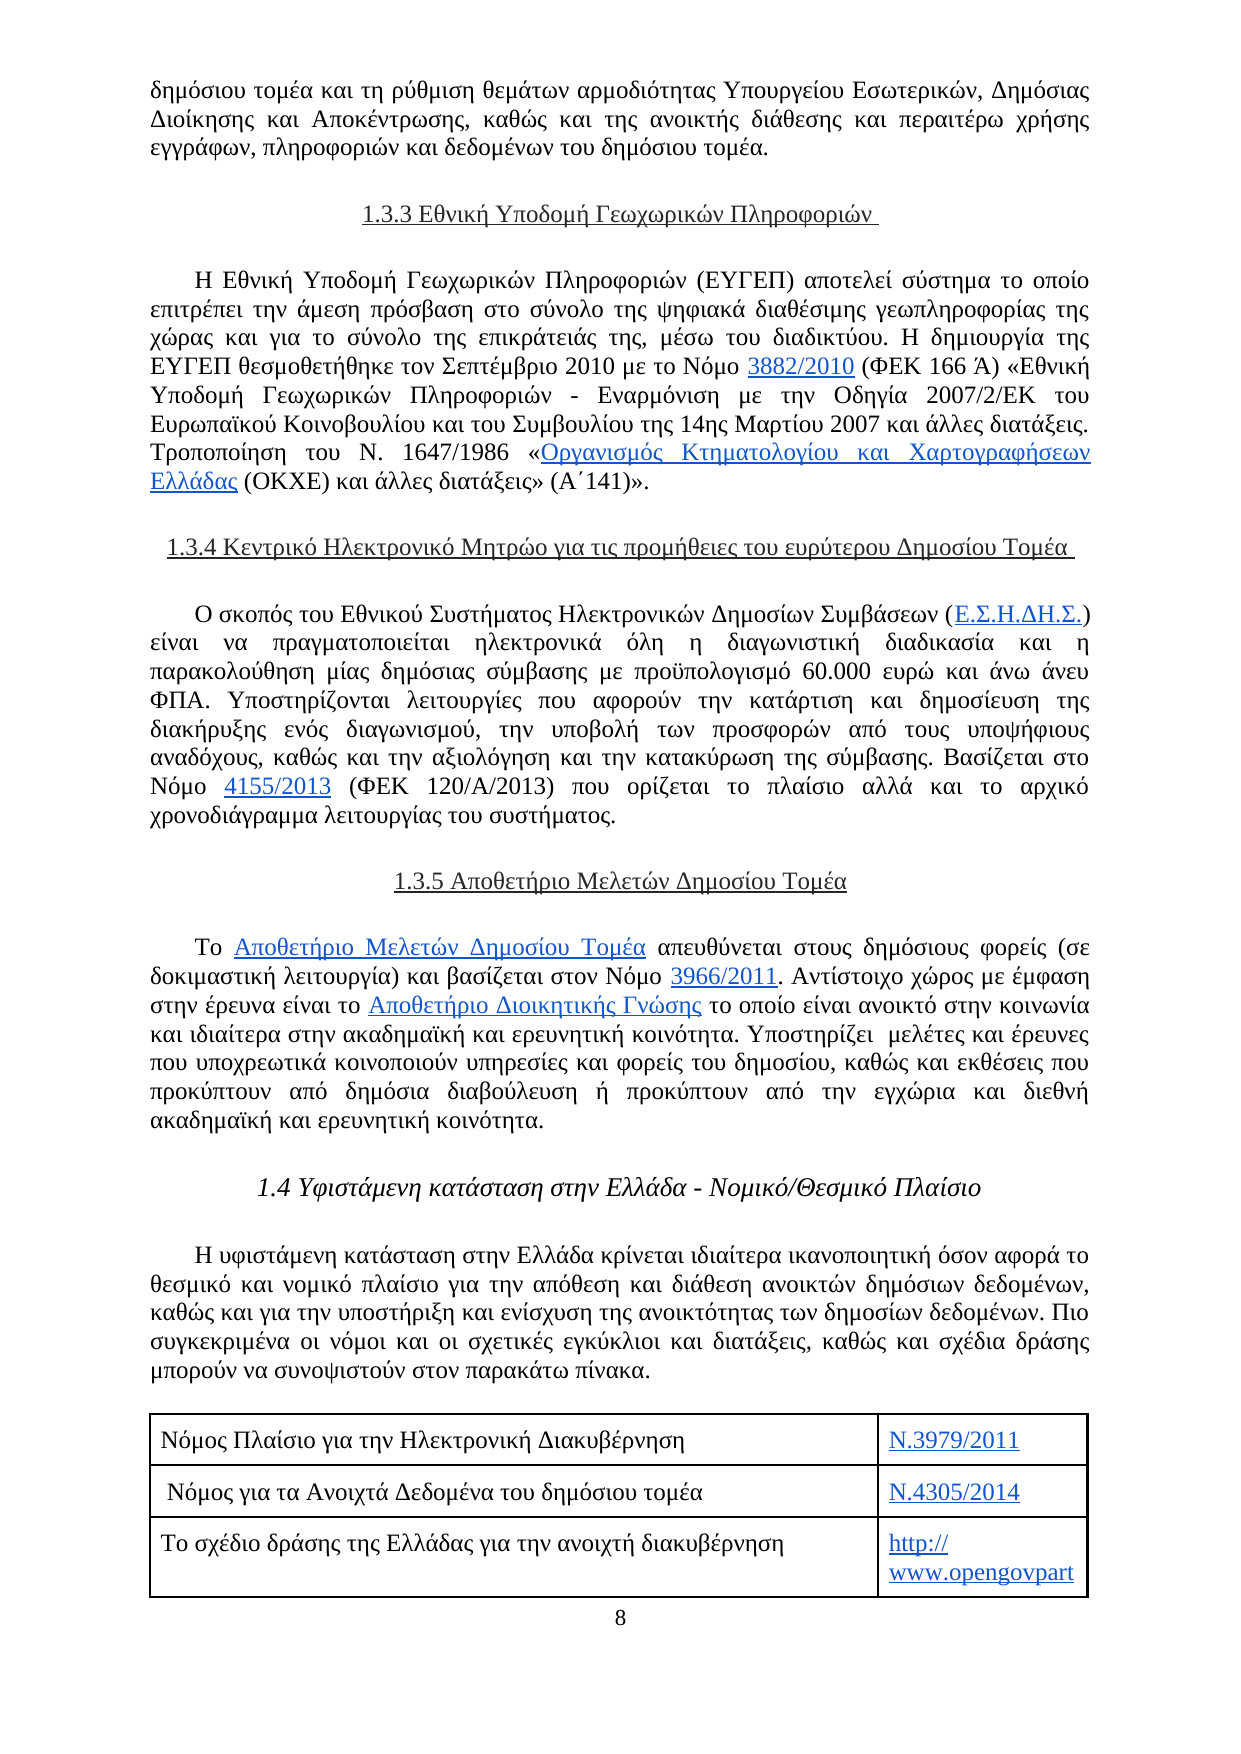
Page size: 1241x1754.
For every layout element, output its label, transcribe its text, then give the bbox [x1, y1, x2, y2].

table_header Νόμος Πλαίσιο για την Ηλεκτρονική Διακυβέρνηση [151, 1415, 877, 1464]
text Ο σκοπός του Εθνικού Συστήματος Ηλεκτρονικών Δημοσίων Συμβάσεων (Ε.Σ.Η.ΔΗ.Σ.) είναι να πραγματοποιείται ηλεκτρονικά όλη η διαγωνιστική διαδικασία και η παρακολούθηση μίας δημόσιας σύμβασης με προϋπολογισμό 60.000 ευρώ και άνω άνευ ΦΠΑ. Υποστηρίζονται λειτουργίες που αφορούν την κατάρτιση και δημοσίευση της διακήρυξης ενός διαγωνισμού, την υποβολή των προσφορών από τους υποψήφιους αναδόχους, καθώς και την αξιολόγηση και την κατακύρωση της σύμβασης. Βασίζεται στο Νόμο 4155/2013 (ΦΕΚ 120/Α/2013) που ορίζεται το πλαίσιο αλλά και το αρχικό χρονοδιάγραμμα λειτουργίας του συστήματος. [150, 599, 1091, 829]
table_header Ν.3979/2011 [879, 1415, 1086, 1464]
table_cell Το σχέδιο δράσης της Ελλάδας για την ανοιχτή διακυβέρνηση [151, 1518, 877, 1596]
text δημόσιου τομέα και τη ρύθμιση θεμάτων αρμοδιότητας Υπουργείου Εσωτερικών, Δημόσιας Διοίκησης και Αποκέντρωσης, καθώς και της ανοικτής διάθεσης και περαιτέρω χρήσης εγγράφων, πληροφοριών και δεδομένων του δημόσιου τομέα. [150, 75, 1091, 161]
table_cell Ν.4305/2014 [879, 1466, 1086, 1516]
subtitle 1.4 Υφιστάμενη κατάσταση στην Ελλάδα - Νομικό/Θεσμικό Πλαίσιο [150, 1171, 1091, 1202]
text Η Εθνική Υποδομή Γεωχωρικών Πληροφοριών (ΕΥΓΕΠ) αποτελεί σύστημα το οποίο επιτρέπει την άμεση πρόσβαση στο σύνολο της ψηφιακά διαθέσιμης γεωπληροφορίας της χώρας και για το σύνολο της επικράτειάς της, μέσω του διαδικτύου. Η δημιουργία της ΕΥΓΕΠ θεσμοθετήθηκε τον Σεπτέμβριο 2010 με το Νόμο 3882/2010 (ΦΕΚ 166 Ά) «Εθνική Υποδομή Γεωχωρικών Πληροφοριών - Εναρμόνιση με την Οδηγία 2007/2/ΕΚ του Ευρωπαϊκού Κοινοβουλίου και του Συμβουλίου της 14ης Μαρτίου 2007 και άλλες διατάξεις. Τροποποίηση του Ν. 1647/1986 «Οργανισμός Κτηματολογίου και Χαρτογραφήσεων Ελλάδας (ΟΚΧΕ) και άλλες διατάξεις» (Α΄141)». [150, 265, 1091, 495]
subtitle 1.3.4 Κεντρικό Ηλεκτρονικό Μητρώο για τις προμήθειες του ευρύτερου Δημοσίου Τομέα [150, 532, 1091, 561]
table_cell http://www.opengovpart [879, 1518, 1086, 1596]
text Το Αποθετήριο Μελετών Δημοσίου Τομέα απευθύνεται στους δημόσιους φορείς (σε δοκιμαστική λειτουργία) και βασίζεται στον Νόμο 3966/2011. Αντίστοιχο χώρος με έμφαση στην έρευνα είναι το Αποθετήριο Διοικητικής Γνώσης το οποίο είναι ανοικτό στην κοινωνία και ιδιαίτερα στην ακαδημαϊκή και ερευνητική κοινότητα. Υποστηρίζει μελέτες και έρευνες που υποχρεωτικά κοινοποιούν υπηρεσίες και φορείς του δημοσίου, καθώς και εκθέσεις που προκύπτουν από δημόσια διαβούλευση ή προκύπτουν από την εγχώρια και διεθνή ακαδημαϊκή και ερευνητική κοινότητα. [150, 932, 1091, 1134]
text Η υφιστάμενη κατάσταση στην Ελλάδα κρίνεται ιδιαίτερα ικανοποιητική όσον αφορά το θεσμικό και νομικό πλαίσιο για την απόθεση και διάθεση ανοικτών δημόσιων δεδομένων, καθώς και για την υποστήριξη και ενίσχυση της ανοικτότητας των δημοσίων δεδομένων. Πιο συγκεκριμένα οι νόμοι και οι σχετικές εγκύκλιοι και διατάξεις, καθώς και σχέδια δράσης μπορούν να συνοψιστούν στον παρακάτω πίνακα. [150, 1240, 1091, 1384]
subtitle 1.3.5 Αποθετήριο Μελετών Δημοσίου Τομέα [150, 866, 1091, 895]
subtitle 1.3.3 Εθνική Υποδομή Γεωχωρικών Πληροφοριών [150, 199, 1091, 227]
table_cell Νόμος για τα Ανοιχτά Δεδομένα του δημόσιου τομέα [151, 1466, 877, 1516]
